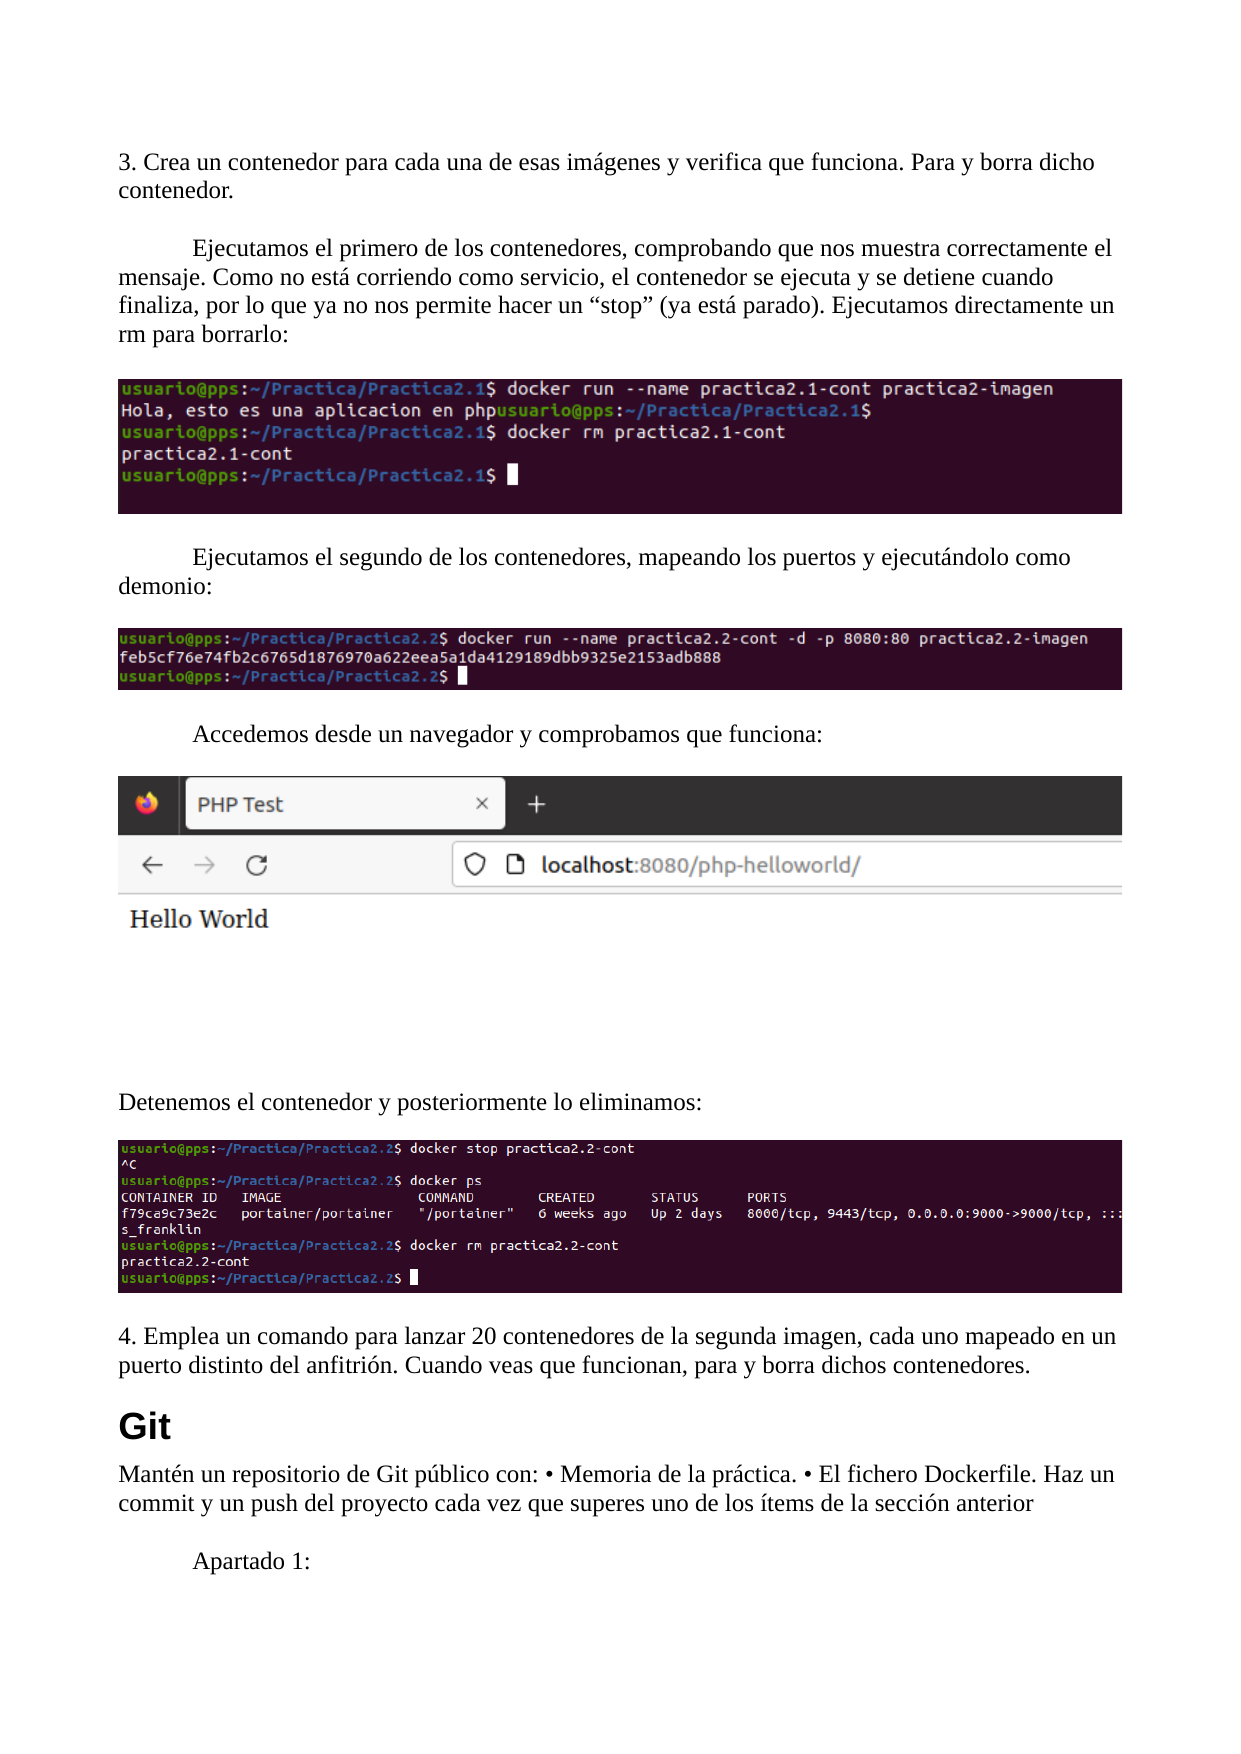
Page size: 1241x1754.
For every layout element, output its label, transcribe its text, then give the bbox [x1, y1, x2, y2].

text 4. Emplea un comando para lanzar 20 contenedores de la segunda imagen, cada uno mapeado en un puerto distinto del anfitrión. Cuando veas que funcionan, para y borra dichos contenedores. [118, 1321, 1122, 1378]
picture [118, 1140, 1123, 1293]
text Accedemos desde un navegador y comprobamos que funciona: [118, 719, 1122, 747]
text 3. Crea un contenedor para cada una de esas imágenes y verifica que funciona. Para y borra dicho contenedor. [118, 147, 1122, 204]
text Detenemos el contenedor y posteriormente lo eliminamos: [118, 1087, 1122, 1116]
text Mantén un repositorio de Git público con: • Memoria de la práctica. • El fichero Dockerfile. Haz un commit y un push del proyecto cada vez que superes uno de los ítems de la sección anterior [118, 1459, 1122, 1517]
text Ejecutamos el segundo de los contenedores, mapeando los puertos y ejecutándolo como demonio: [118, 542, 1122, 600]
text Apartado 1: [118, 1546, 1122, 1574]
picture [118, 776, 1123, 1087]
picture [118, 379, 1123, 514]
picture [118, 628, 1123, 690]
text Ejecutamos el primero de los contenedores, comprobando que nos muestra correctamente el mensaje. Como no está corriendo como servicio, el contenedor se ejecuta y se detiene cuando finaliza, por lo que ya no nos permite hacer un “stop” (ya está parado). Ejecutamos directamente un rm para borrarlo: [118, 233, 1122, 348]
subtitle Git [118, 1403, 1122, 1447]
